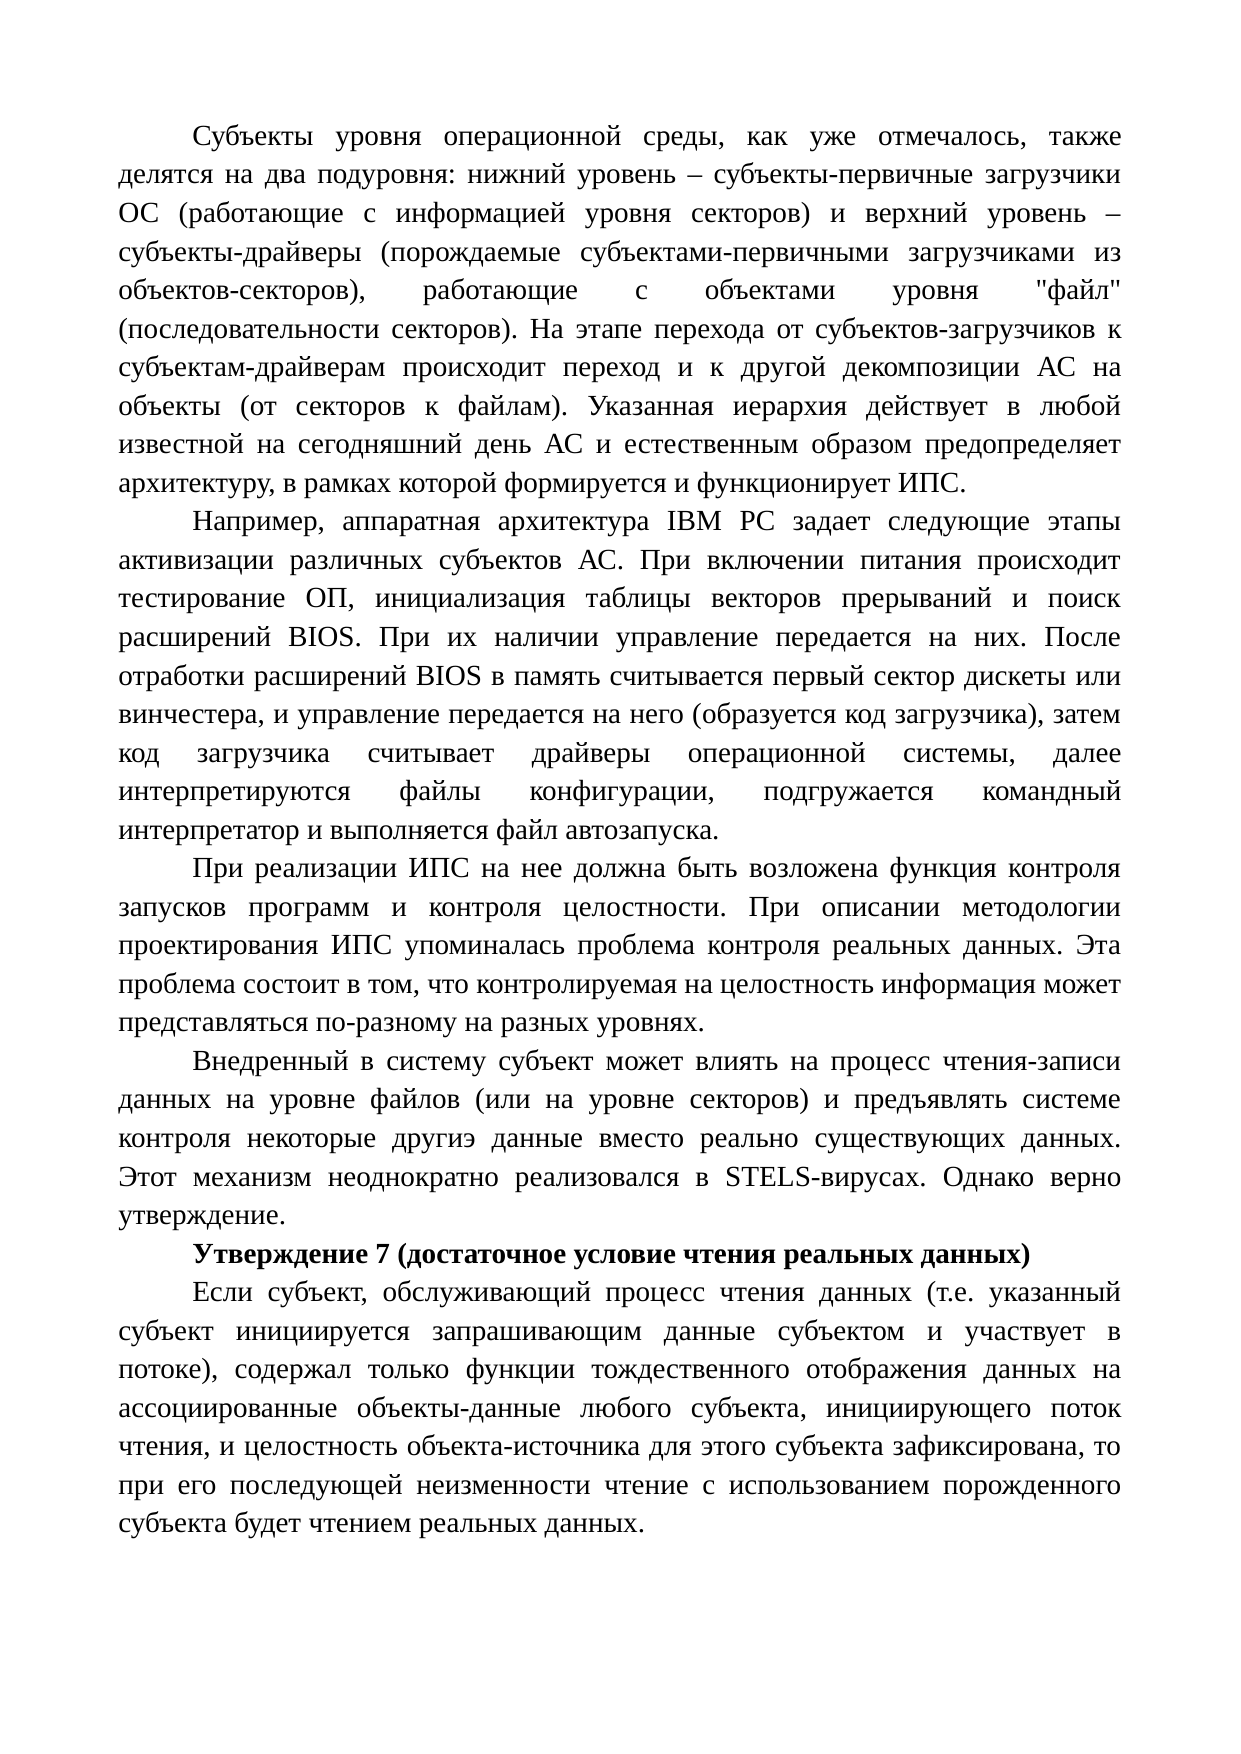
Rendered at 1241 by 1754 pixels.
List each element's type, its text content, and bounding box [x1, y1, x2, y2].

text Утверждение 7 (достаточное условие чтения реальных данных) [118, 1236, 1122, 1269]
text Например, аппаратная архитектура IBM PC задает следующие этапы активизации различных субъектов АС. При включении питания происходит тестирование ОП, инициализация таблицы векторов прерываний и поиск расширений BIOS. При их наличии управление передается на них. После отработки расширений BIOS в память считывается первый сектор дискеты или винчестера, и управление передается на него (образуется код загрузчика), затем код загрузчика считывает драйверы операционной системы, далее интерпретируются файлы конфигурации, подгружается командный интерпретатор и выполняется файл автозапуска. [118, 503, 1122, 845]
text Внедренный в систему субъект может влиять на процесс чтения-записи данных на уровне файлов (или на уровне секторов) и предъявлять системе контроля некоторые другиэ данные вместо реально существующих данных. Этот механизм неоднократно реализовался в ЅТЕLЅ-вирусах. Однако верно утверждение. [118, 1043, 1122, 1231]
text При реализации ИПС на нее должна быть возложена функция контроля запусков программ и контроля целостности. При описании методологии проектирования ИПС упоминалась проблема контроля реальных данных. Эта проблема состоит в том, что контролируемая на целостность информация может представляться по-разному на разных уровнях. [118, 850, 1122, 1038]
text Субъекты уровня операционной среды, как уже отмечалось, также делятся на два подуровня: нижний уровень – субъекты-первичные загрузчики ОС (работающие с информацией уровня секторов) и верхний уровень – субъекты-драйверы (порождаемые субъектами-первичными загрузчиками из объектов-секторов), работающие с объектами уровня "файл" (последовательности секторов). На этапе перехода от субъектов-загрузчиков к субъектам-драйверам происходит переход и к другой декомпозиции АС на объекты (от секторов к файлам). Указанная иерархия действует в любой известной на сегодняшний день АС и естественным образом предопределяет архитектуру, в рамках которой формируется и функционирует ИПС. [118, 118, 1122, 498]
text Если субъект, обслуживающий процесс чтения данных (т.е. указанный субъект инициируется запрашивающим данные субъектом и участвует в потоке), содержал только функции тождественного отображения данных на ассоциированные объекты-данные любого субъекта, инициирующего поток чтения, и целостность объекта-источника для этого субъекта зафиксирована, то при его последующей неизменности чтение с использованием порожденного субъекта будет чтением реальных данных. [118, 1274, 1122, 1539]
